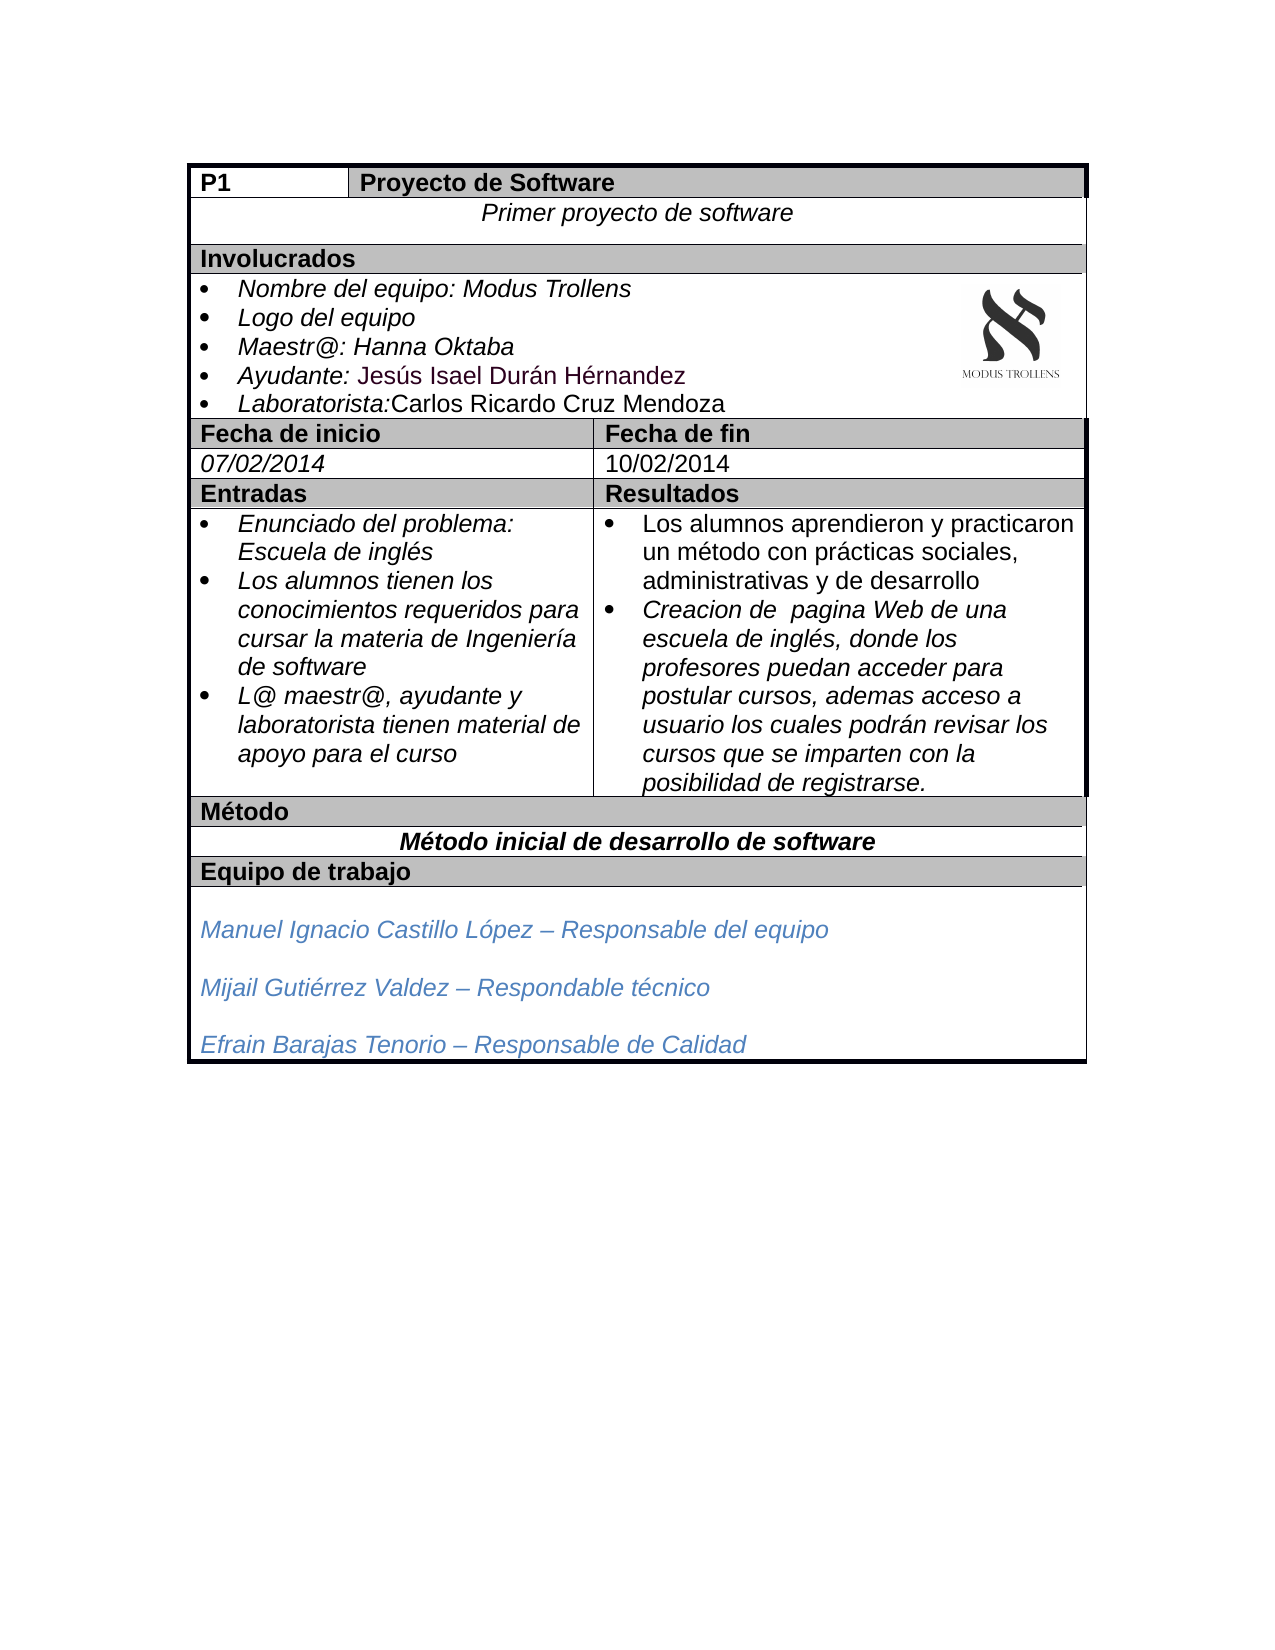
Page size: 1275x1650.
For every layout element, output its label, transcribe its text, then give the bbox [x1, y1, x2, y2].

table_cell 10/02/2014 [594, 449, 1084, 478]
table_cell Fecha de fin [594, 418, 1084, 448]
table_cell Enunciado del problema: Escuela de inglés Los alumnos tienen los conocimientos requeridos para cursar la materia de Ingeniería de software L@ maestr@, ayudante y laboratorista tienen material de apoyo para el curso [191, 509, 593, 796]
table_cell 07/02/2014 [191, 449, 593, 478]
table_cell Equipo de trabajo [191, 856, 1086, 886]
table_header Proyecto de Software [349, 168, 1084, 197]
table_cell Resultados [594, 479, 1084, 507]
table_cell Manuel Ignacio Castillo López – Responsable del equipo Mijail Gutiérrez Valdez – Respondable técnico Efrain Barajas Tenorio – Responsable de Calidad [191, 886, 1086, 1059]
table_header P1 [191, 168, 348, 197]
table_cell Primer proyecto de software [191, 197, 1086, 243]
table_cell Fecha de inicio [191, 419, 593, 448]
table_cell Involucrados [191, 244, 1086, 273]
table_cell Entradas [191, 479, 593, 507]
picture [961, 284, 1060, 388]
table_cell Nombre del equipo: Modus Trollens Logo del equipo Maestr@: Hanna Oktaba Ayudante: Jesús Isael Durán Hérnandez Laboratorista:Carlos Ricardo Cruz Mendoza [191, 273, 1086, 418]
table_cell Método [191, 796, 1086, 826]
table_cell Los alumnos aprendieron y practicaron un método con prácticas sociales, administrativas y de desarrollo Creacion de pagina Web de una escuela de inglés, donde los profesores puedan acceder para postular cursos, ademas acceso a usuario los cuales podrán revisar los cursos que se imparten con la posibilidad de registrarse. [594, 509, 1084, 796]
table_cell Método inicial de desarrollo de software [191, 826, 1086, 856]
